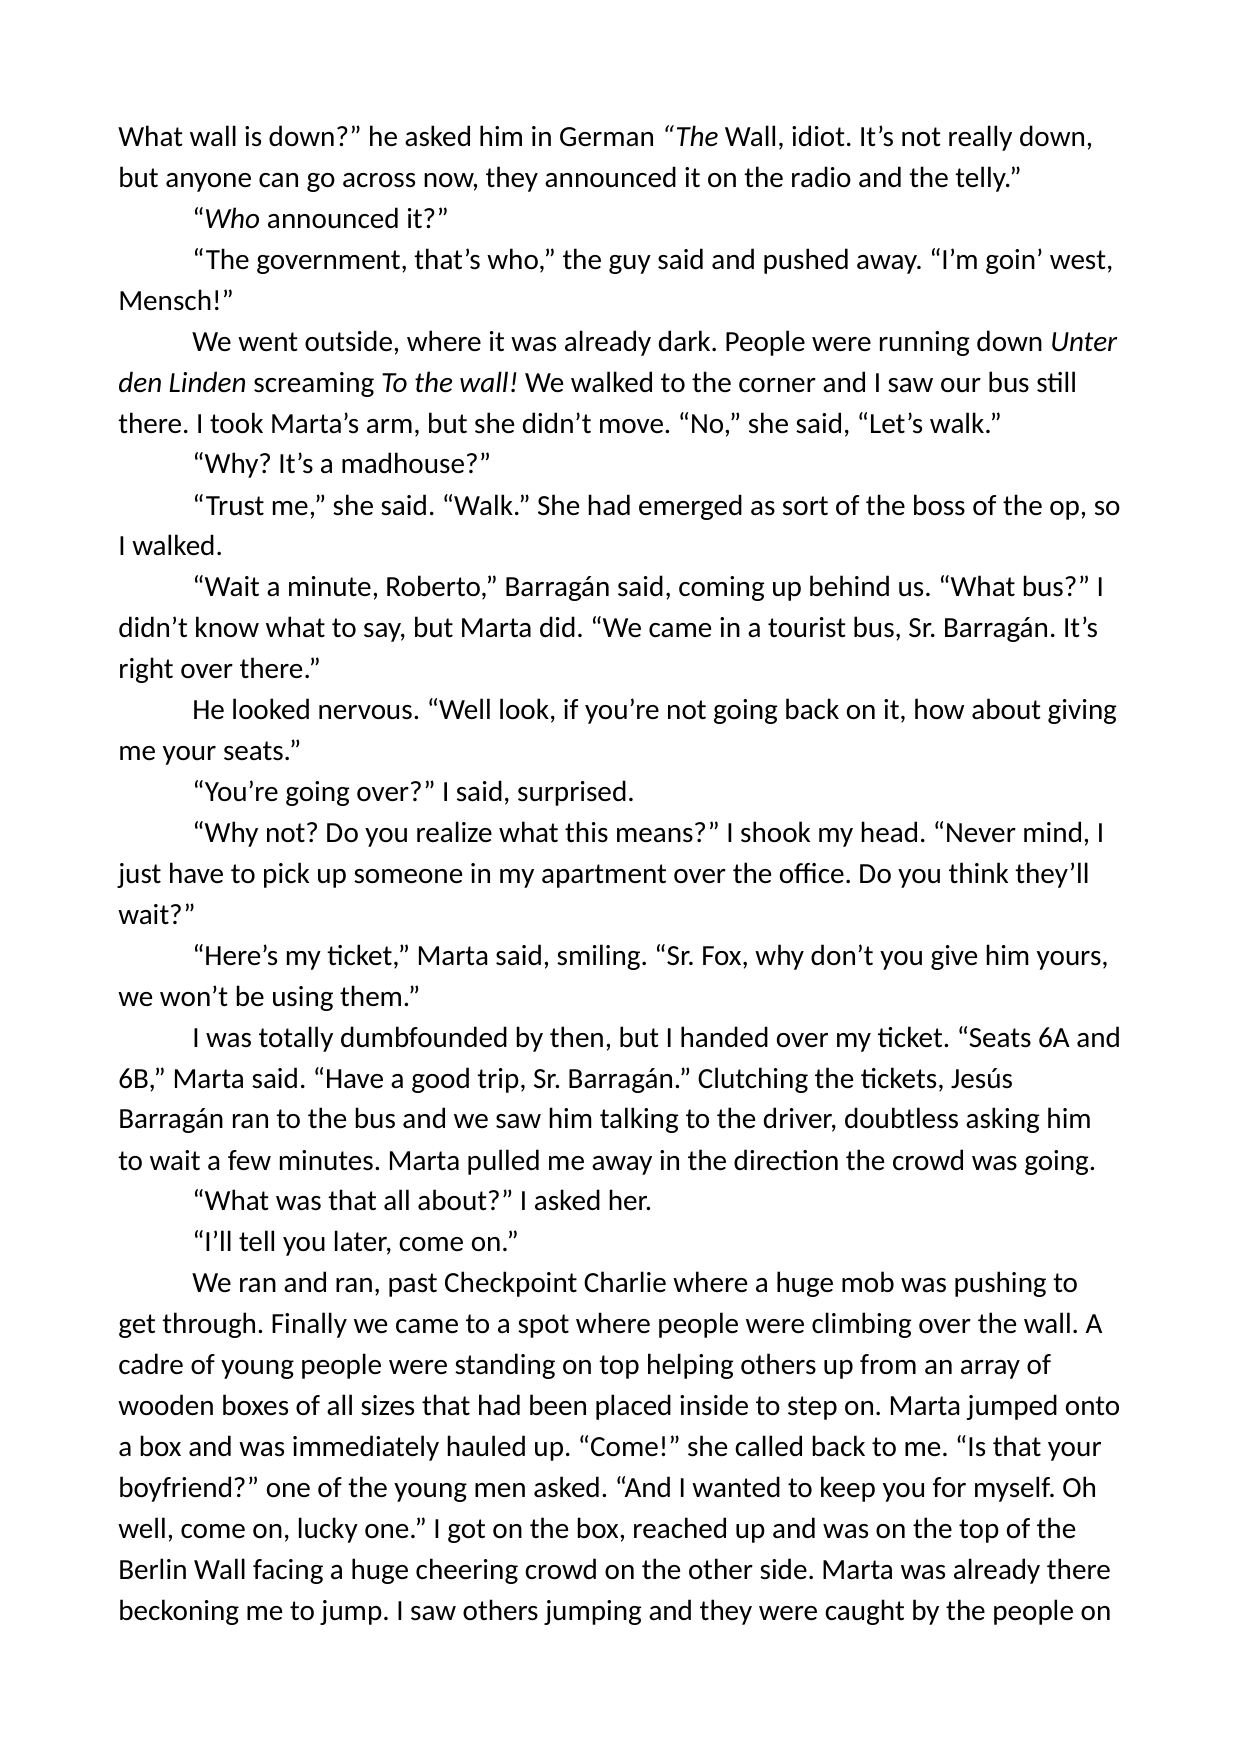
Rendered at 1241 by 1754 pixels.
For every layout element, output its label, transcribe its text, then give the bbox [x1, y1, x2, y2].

text I was totally dumbfounded by then, but I handed over my ticket. “Seats 6A and 6B,” Marta said. “Have a good trip, Sr. Barragán.” Clutching the tickets, Jesús Barragán ran to the bus and we saw him talking to the driver, doubtless asking him to wait a few minutes. Marta pulled me away in the direction the crowd was going. [118, 1019, 1122, 1177]
text What wall is down?” he asked him in German “The Wall, idiot. It’s not really down, but anyone can go across now, they announced it on the radio and the telly.” [118, 118, 1122, 195]
text We went outside, where it was already dark. People were running down Unter den Linden screaming To the wall! We walked to the corner and I saw our bus still there. I took Marta’s arm, but she didn’t move. “No,” she said, “Let’s walk.” [118, 323, 1122, 440]
text “Why? It’s a madhouse?” [118, 446, 1122, 481]
text “Trust me,” she said. “Walk.” She had emerged as sort of the boss of the op, so I walked. [118, 487, 1122, 563]
text “What was that all about?” I asked her. [118, 1182, 1122, 1218]
text “Why not? Do you realize what this means?” I shook my head. “Never mind, I just have to pick up someone in my apartment over the office. Do you think they’ll wait?” [118, 814, 1122, 932]
text “The government, that’s who,” the guy said and pushed away. “I’m goin’ west, Mensch!” [118, 241, 1122, 317]
text “You’re going over?” I said, surprised. [118, 773, 1122, 809]
text “Who announced it?” [118, 200, 1122, 236]
text “Here’s my ticket,” Marta said, smiling. “Sr. Fox, why don’t you give him yours, we won’t be using them.” [118, 937, 1122, 1013]
text He looked nervous. “Well look, if you’re not going back on it, how about giving me your seats.” [118, 691, 1122, 768]
text “I’ll tell you later, come on.” [118, 1223, 1122, 1259]
text “Wait a minute, Roberto,” Barragán said, coming up behind us. “What bus?” I didn’t know what to say, but Marta did. “We came in a tourist bus, Sr. Barragán. It’s right over there.” [118, 568, 1122, 686]
text We ran and ran, past Checkpoint Charlie where a huge mob was pushing to get through. Finally we came to a spot where people were climbing over the wall. A cadre of young people were standing on top helping others up from an array of wooden boxes of all sizes that had been placed inside to step on. Marta jumped onto a box and was immediately hauled up. “Come!” she called back to me. “Is that your boyfriend?” one of the young men asked. “And I wanted to keep you for myself. Oh well, come on, lucky one.” I got on the box, reached up and was on the top of the Berlin Wall facing a huge cheering crowd on the other side. Marta was already there beckoning me to jump. I saw others jumping and they were caught by the people on [118, 1264, 1122, 1627]
